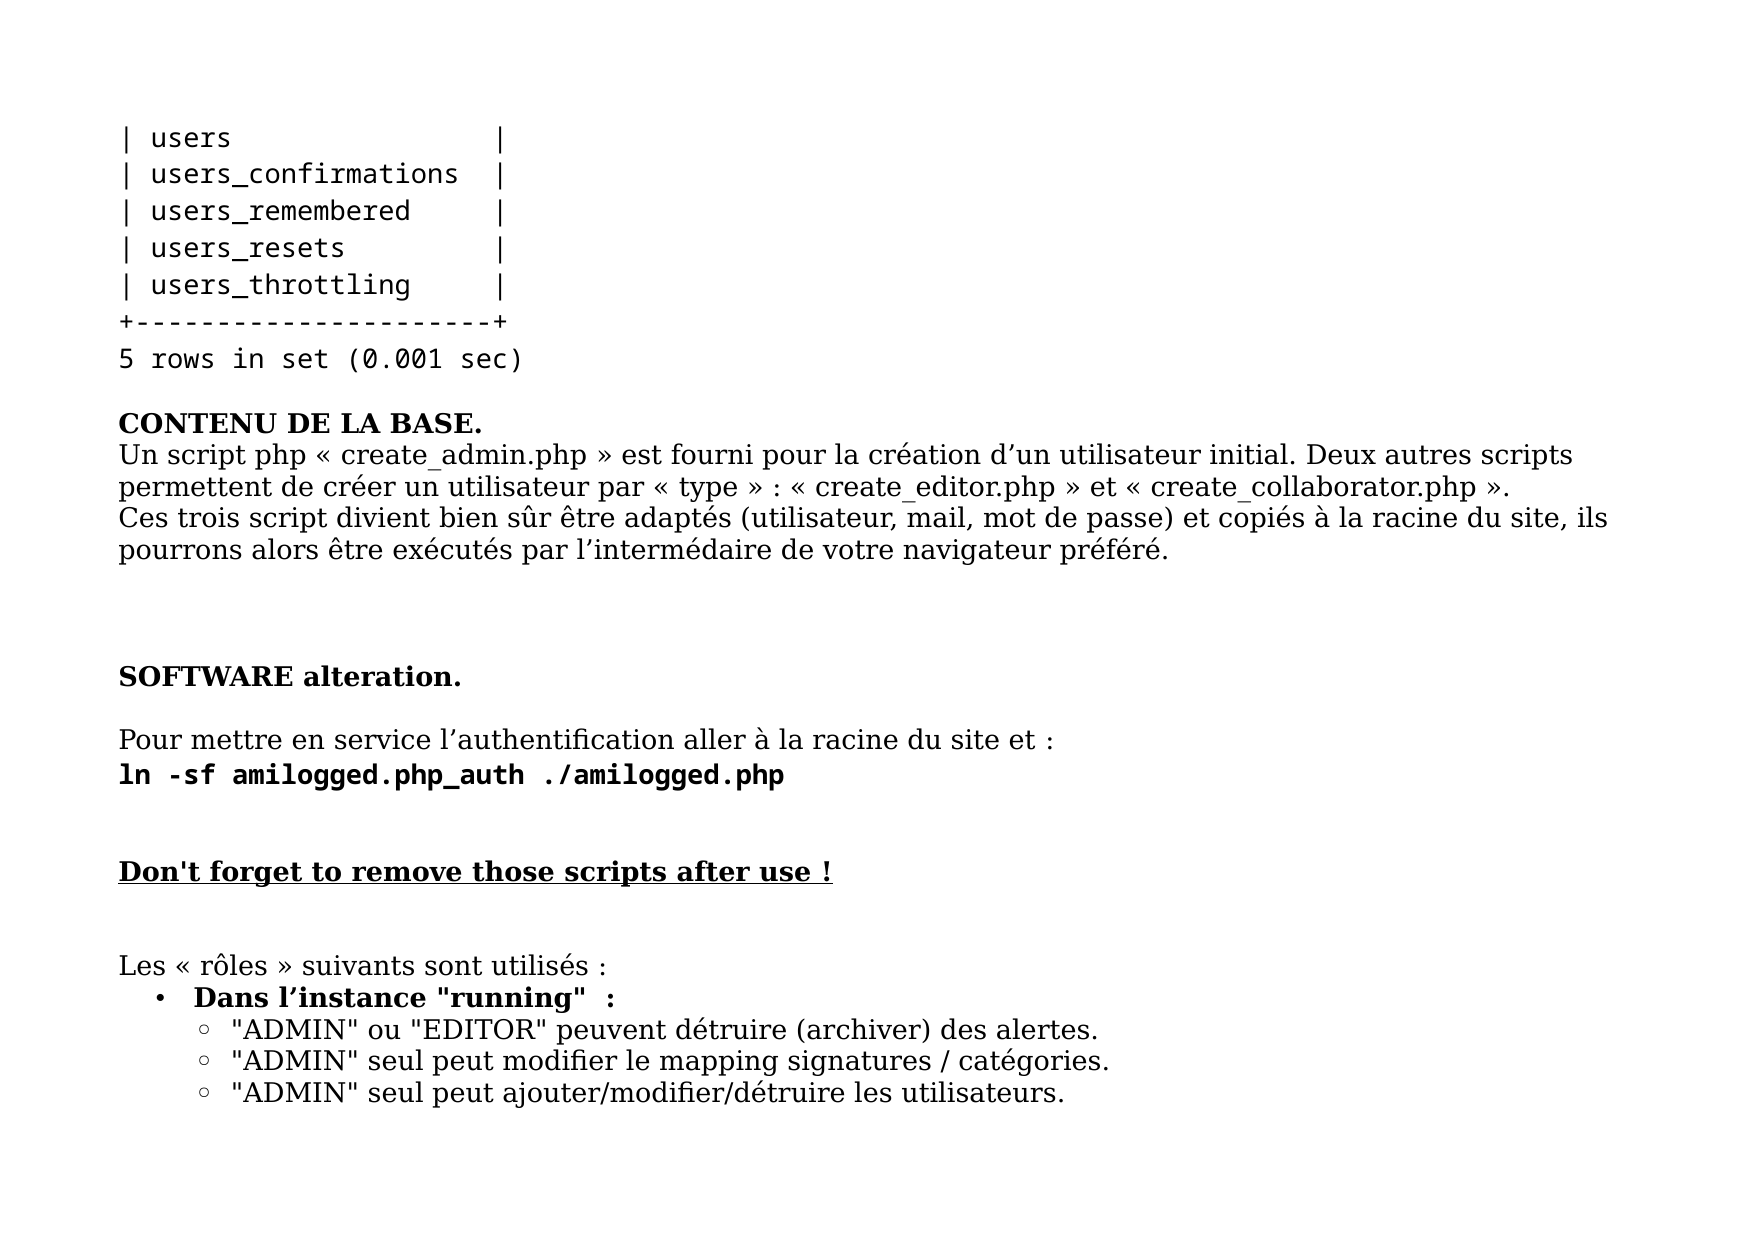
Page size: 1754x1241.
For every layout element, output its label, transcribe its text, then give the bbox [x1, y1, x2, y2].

text CONTENU DE LA BASE. [118, 408, 1636, 440]
list "ADMIN" ou "EDITOR" peuvent détruire (archiver) des alertes. [193, 1014, 1636, 1046]
text | users_confirmations | [118, 155, 1636, 192]
text | users_remembered | [118, 192, 1636, 229]
text Pour mettre en service l’authentification aller à la racine du site et : [118, 724, 1636, 756]
text Don't forget to remove those scripts after use ! [118, 856, 1636, 887]
text 5 rows in set (0.001 sec) [118, 339, 1636, 376]
text | users_throttling | [118, 266, 1636, 302]
list "ADMIN" seul peut modifier le mapping signatures / catégories. [193, 1046, 1636, 1077]
text | users | [118, 118, 1636, 155]
text SOFTWARE alteration. [118, 661, 1636, 692]
text Un script php « create_admin.php » est fourni pour la création d’un utilisateur initial. Deux autres scripts permettent de créer un utilisateur par « type » : « create_editor.php » et « create_collaborator.php ». Ces trois script divient bien sûr être adaptés (utilisateur, mail, mot de passe) et copiés à la racine du site, ils pourrons alors être exécutés par l’intermédaire de votre navigateur préféré. [118, 440, 1636, 566]
text | users_resets | [118, 229, 1636, 266]
list "ADMIN" seul peut ajouter/modifier/détruire les utilisateurs. [193, 1077, 1636, 1109]
text +----------------------+ [118, 302, 1636, 339]
text ln -sf amilogged.php_auth ./amilogged.php [118, 756, 1636, 792]
text Les « rôles » suivants sont utilisés : [118, 951, 1636, 982]
list Dans l’instance "running" : [156, 982, 1636, 1014]
